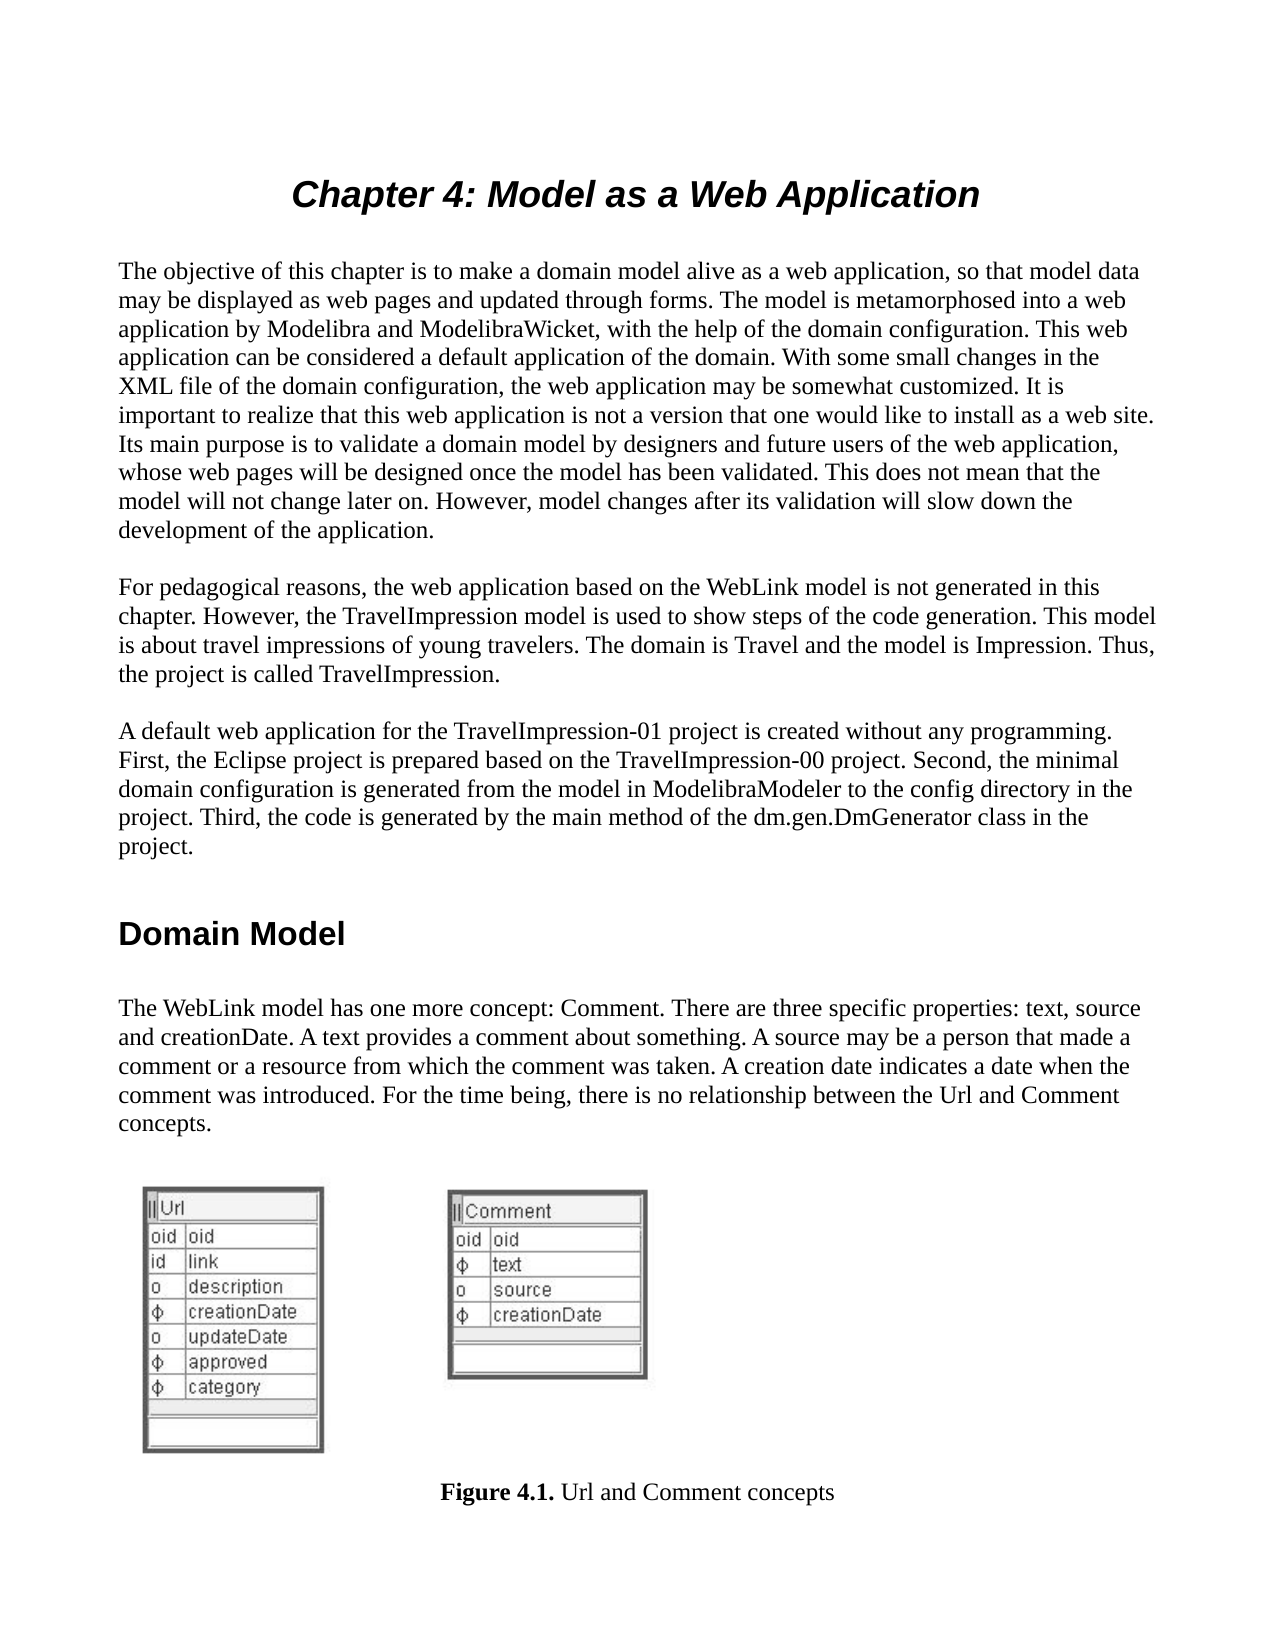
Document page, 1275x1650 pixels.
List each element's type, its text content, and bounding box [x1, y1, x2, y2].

text The WebLink model has one more concept: Comment. There are three specific properties: text, source and creationDate. A text provides a comment about something. A source may be a person that made a comment or a resource from which the comment was taken. A creation date indicates a date when the comment was introduced. For the time being, there is no relationship between the Url and Comment concepts. [118, 993, 1157, 1137]
text Figure 4.1. Url and Comment concepts [118, 1166, 1157, 1506]
text For pedagogical reasons, the web application based on the WebLink model is not generated in this chapter. However, the TravelImpression model is used to show steps of the code generation. This model is about travel impressions of young travelers. The domain is Travel and the model is Impression. Thus, the project is called TravelImpression. [118, 572, 1157, 687]
subtitle Chapter 4: Model as a Web Application [118, 172, 1157, 215]
picture [118, 1166, 673, 1477]
text A default web application for the TravelImpression-01 project is created without any programming. First, the Eclipse project is prepared based on the TravelImpression-00 project. Second, the minimal domain configuration is generated from the model in ModelibraModeler to the config directory in the project. Third, the code is generated by the main method of the dm.gen.DmGenerator class in the project. [118, 716, 1157, 860]
subtitle Domain Model [118, 914, 1157, 952]
text The objective of this chapter is to make a domain model alive as a web application, so that model data may be displayed as web pages and updated through forms. The model is metamorphosed into a web application by Modelibra and ModelibraWicket, with the help of the domain configuration. This web application can be considered a default application of the domain. With some small changes in the XML file of the domain configuration, the web application may be somewhat customized. It is important to realize that this web application is not a version that one would like to install as a web site. Its main purpose is to validate a domain model by designers and future users of the web application, whose web pages will be designed once the model has been validated. This does not mean that the model will not change later on. However, model changes after its validation will slow down the development of the application. [118, 256, 1157, 544]
